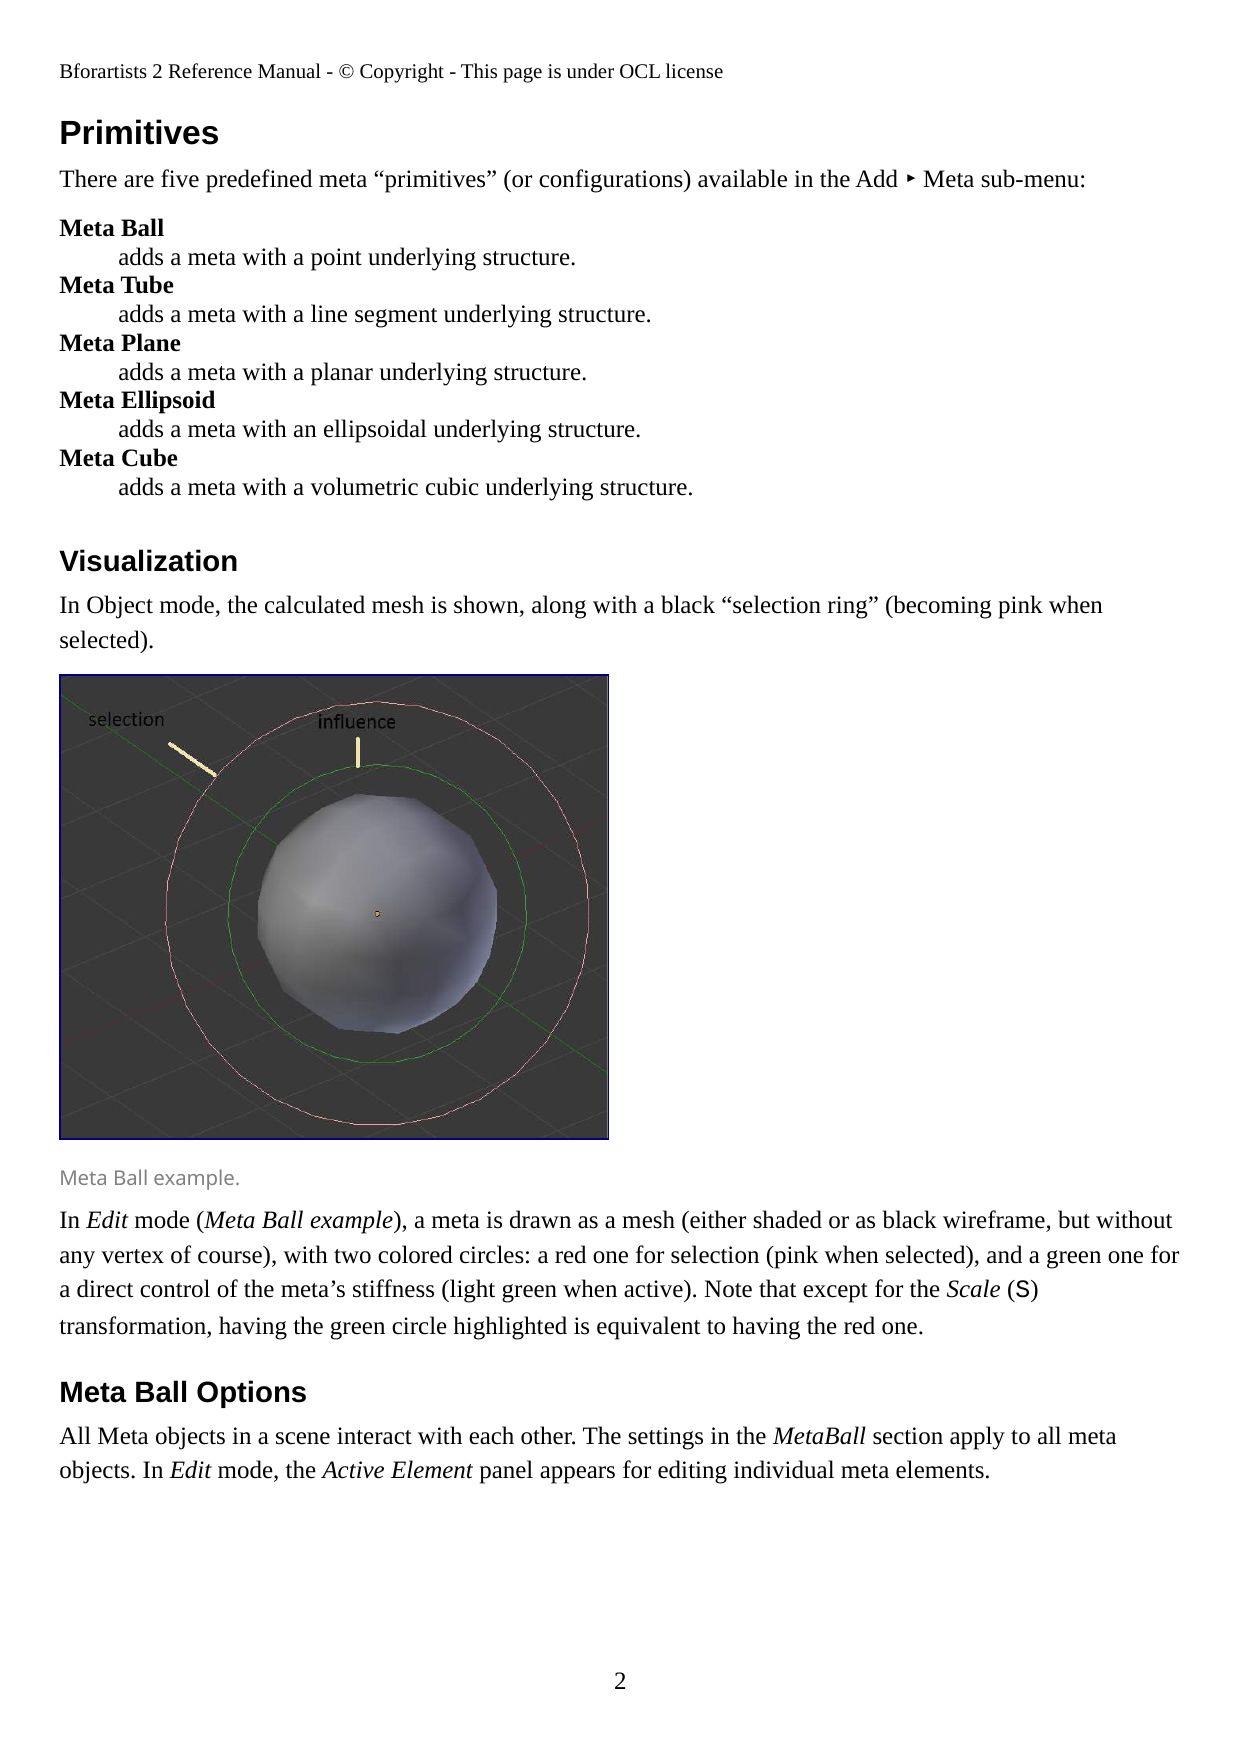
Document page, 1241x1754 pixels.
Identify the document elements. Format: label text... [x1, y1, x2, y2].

subtitle Visualization [59, 544, 1181, 578]
list adds a meta with a line segment underlying structure. [118, 299, 1181, 328]
text All Meta objects in a scene interact with each other. The settings in the MetaBall section apply to all meta objects. In Edit mode, the Active Element panel appears for editing individual meta elements. [59, 1421, 1181, 1484]
picture [61, 676, 608, 1138]
text In Object mode, the calculated mesh is shown, along with a black “selection ring” (becoming pink when selected). [59, 591, 1181, 654]
subtitle Meta Ball Options [59, 1375, 1181, 1408]
list adds a meta with an ellipsoidal underlying structure. [118, 414, 1181, 443]
text There are five predefined meta “primitives” (or configurations) available in the Add ‣ Meta sub-menu: [59, 164, 1181, 192]
text Meta Ball example. [59, 1160, 1181, 1191]
list adds a meta with a planar underlying structure. [118, 357, 1181, 385]
subtitle Meta Ellipsoid [59, 385, 1181, 414]
list adds a meta with a volumetric cubic underlying structure. [118, 472, 1181, 500]
subtitle Meta Plane [59, 328, 1181, 357]
subtitle Meta Ball [59, 213, 1181, 242]
subtitle Meta Tube [59, 270, 1181, 299]
subtitle Primitives [59, 113, 1181, 151]
list adds a meta with a point underlying structure. [118, 242, 1181, 270]
subtitle Meta Cube [59, 443, 1181, 472]
text In Edit mode (Meta Ball example), a meta is drawn as a mesh (either shaded or as black wireframe, but without any vertex of course), with two colored circles: a red one for selection (pink when selected), and a green one for a direct control of the meta’s stiffness (light green when active). Note that except for the Scale (S) transformation, having the green circle highlighted is equivalent to having the red one. [59, 1206, 1181, 1340]
